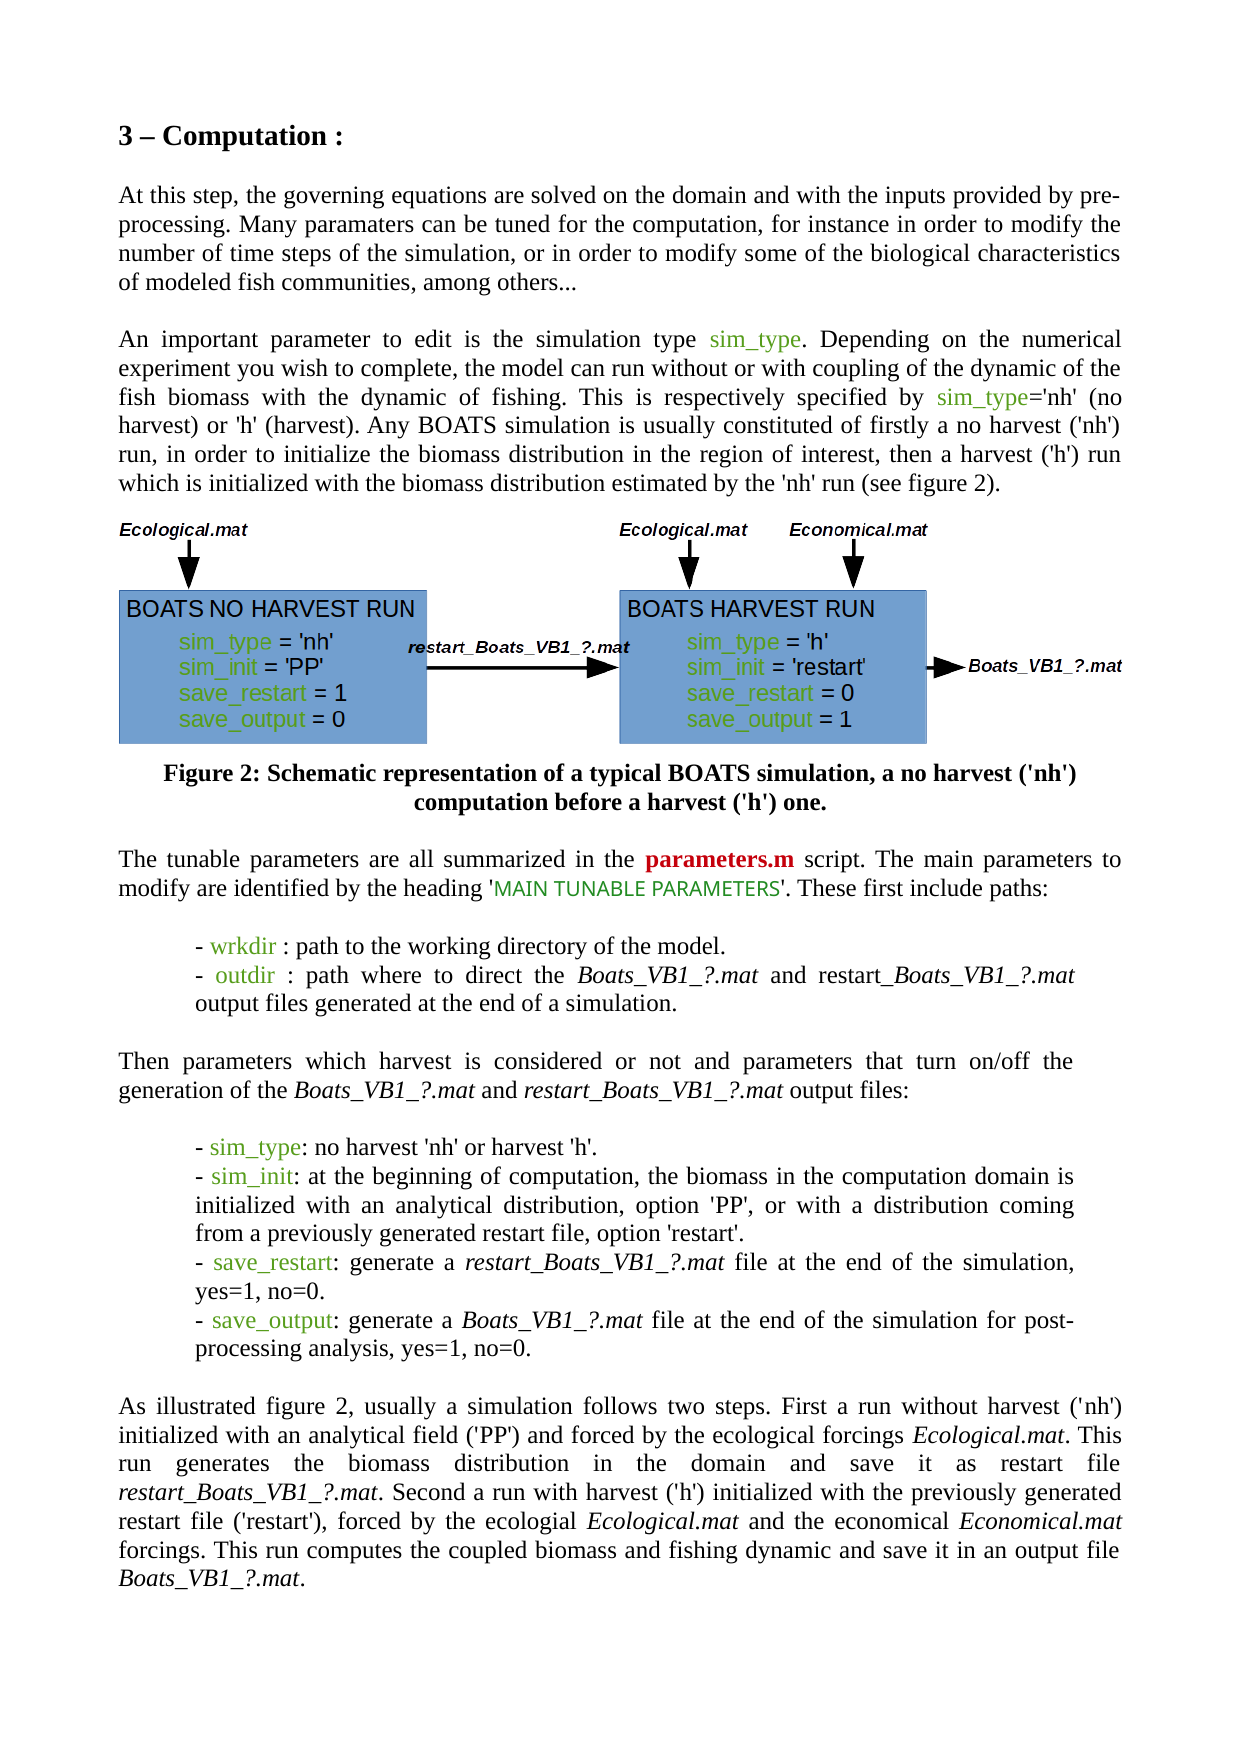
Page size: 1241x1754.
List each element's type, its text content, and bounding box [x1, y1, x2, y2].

text At this step, the governing equations are solved on the domain and with the inputs provided by pre-processing. Many paramaters can be tuned for the computation, for instance in order to modify the number of time steps of the simulation, or in order to modify some of the biological characteristics of modeled fish communities, among others... [118, 180, 1122, 295]
text As illustrated figure 2, usually a simulation follows two steps. First a run without harvest ('nh') initialized with an analytical field ('PP') and forced by the ecological forcings Ecological.mat. This run generates the biomass distribution in the domain and save it as restart file restart_Boats_VB1_?.mat. Second a run with harvest ('h') initialized with the previously generated restart file ('restart'), forced by the ecologial Ecological.mat and the economical Economical.mat forcings. This run computes the coupled biomass and fishing dynamic and save it in an output file Boats_VB1_?.mat. [118, 1391, 1122, 1592]
text - outdir : path where to direct the Boats_VB1_?.mat and restart_Boats_VB1_?.mat output files generated at the end of a simulation. [195, 960, 1075, 1017]
text - save_output: generate a Boats_VB1_?.mat file at the end of the simulation for post-processing analysis, yes=1, no=0. [195, 1305, 1075, 1362]
picture [118, 523, 1123, 744]
text The tunable parameters are all summarized in the parameters.m script. The main parameters to modify are identified by the heading 'MAIN TUNABLE PARAMETERS'. These first include paths: [118, 844, 1122, 902]
text - wrkdir : path to the working directory of the model. [195, 931, 1075, 960]
text Figure 2: Schematic representation of a typical BOATS simulation, a no harvest ('nh') computation before a harvest ('h') one. [118, 758, 1122, 815]
text 3 – Computation : [118, 118, 1122, 152]
text - sim_type: no harvest 'nh' or harvest 'h'. [195, 1132, 1075, 1161]
text An important parameter to edit is the simulation type sim_type. Depending on the numerical experiment you wish to complete, the model can run without or with coupling of the dynamic of the fish biomass with the dynamic of fishing. This is respectively specified by sim_type='nh' (no harvest) or 'h' (harvest). Any BOATS simulation is usually constituted of firstly a no harvest ('nh') run, in order to initialize the biomass distribution in the region of interest, then a harvest ('h') run which is initialized with the biomass distribution estimated by the 'nh' run (see figure 2). [118, 324, 1122, 497]
text - sim_init: at the beginning of computation, the biomass in the computation domain is initialized with an analytical distribution, option 'PP', or with a distribution coming from a previously generated restart file, option 'restart'. [195, 1161, 1075, 1247]
text Then parameters which harvest is considered or not and parameters that turn on/off the generation of the Boats_VB1_?.mat and restart_Boats_VB1_?.mat output files: [118, 1046, 1075, 1103]
text - save_restart: generate a restart_Boats_VB1_?.mat file at the end of the simulation, yes=1, no=0. [195, 1247, 1075, 1305]
